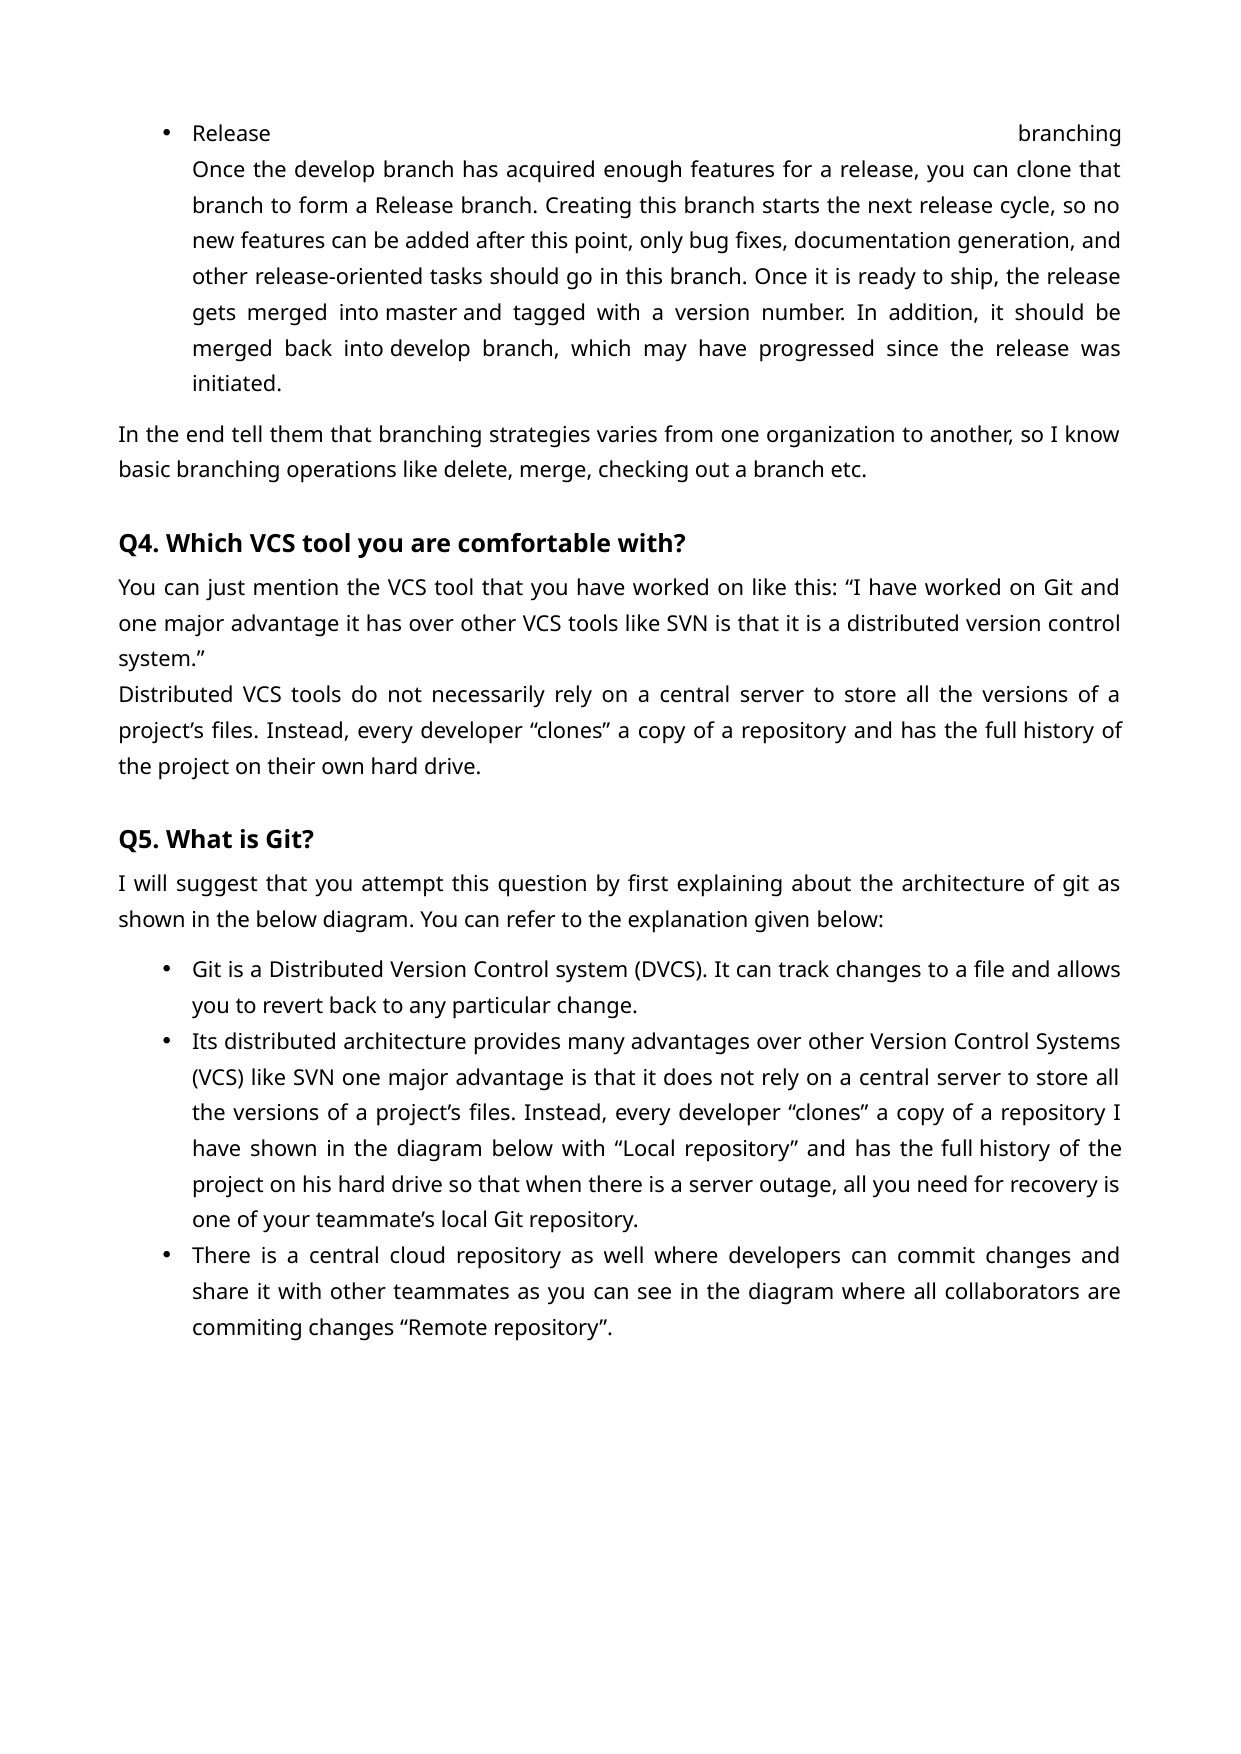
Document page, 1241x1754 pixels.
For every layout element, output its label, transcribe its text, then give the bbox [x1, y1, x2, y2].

text I will suggest that you attempt this question by first explaining about the architecture of git as shown in the below diagram. You can refer to the explanation given below: [118, 868, 1122, 934]
subtitle Q5. What is Git? [118, 822, 1122, 856]
list Its distributed architecture provides many advantages over other Version Control Systems (VCS) like SVN one major advantage is that it does not rely on a central server to store all the versions of a project’s files. Instead, every developer “clones” a copy of a repository I have shown in the diagram below with “Local repository” and has the full history of the project on his hard drive so that when there is a server outage, all you need for recovery is one of your teammate’s local Git repository. [162, 1026, 1122, 1234]
text You can just mention the VCS tool that you have worked on like this: “I have worked on Git and one major advantage it has over other VCS tools like SVN is that it is a distributed version control system.” Distributed VCS tools do not necessarily rely on a central server to store all the versions of a project’s files. Instead, every developer “clones” a copy of a repository and has the full history of the project on their own hard drive. [118, 572, 1122, 780]
list Release branching Once the develop branch has acquired enough features for a release, you can clone that branch to form a Release branch. Creating this branch starts the next release cycle, so no new features can be added after this point, only bug fixes, documentation generation, and other release-oriented tasks should go in this branch. Once it is ready to ship, the release gets merged into master and tagged with a version number. In addition, it should be merged back into develop branch, which may have progressed since the release was initiated. [162, 118, 1122, 398]
list There is a central cloud repository as well where developers can commit changes and share it with other teammates as you can see in the diagram where all collaborators are commiting changes “Remote repository”. [162, 1240, 1122, 1341]
list Git is a Distributed Version Control system (DVCS). It can track changes to a file and allows you to revert back to any particular change. [162, 954, 1122, 1020]
subtitle Q4. Which VCS tool you are comfortable with? [118, 525, 1122, 559]
text In the end tell them that branching strategies varies from one organization to another, so I know basic branching operations like delete, merge, checking out a branch etc. [118, 418, 1122, 484]
